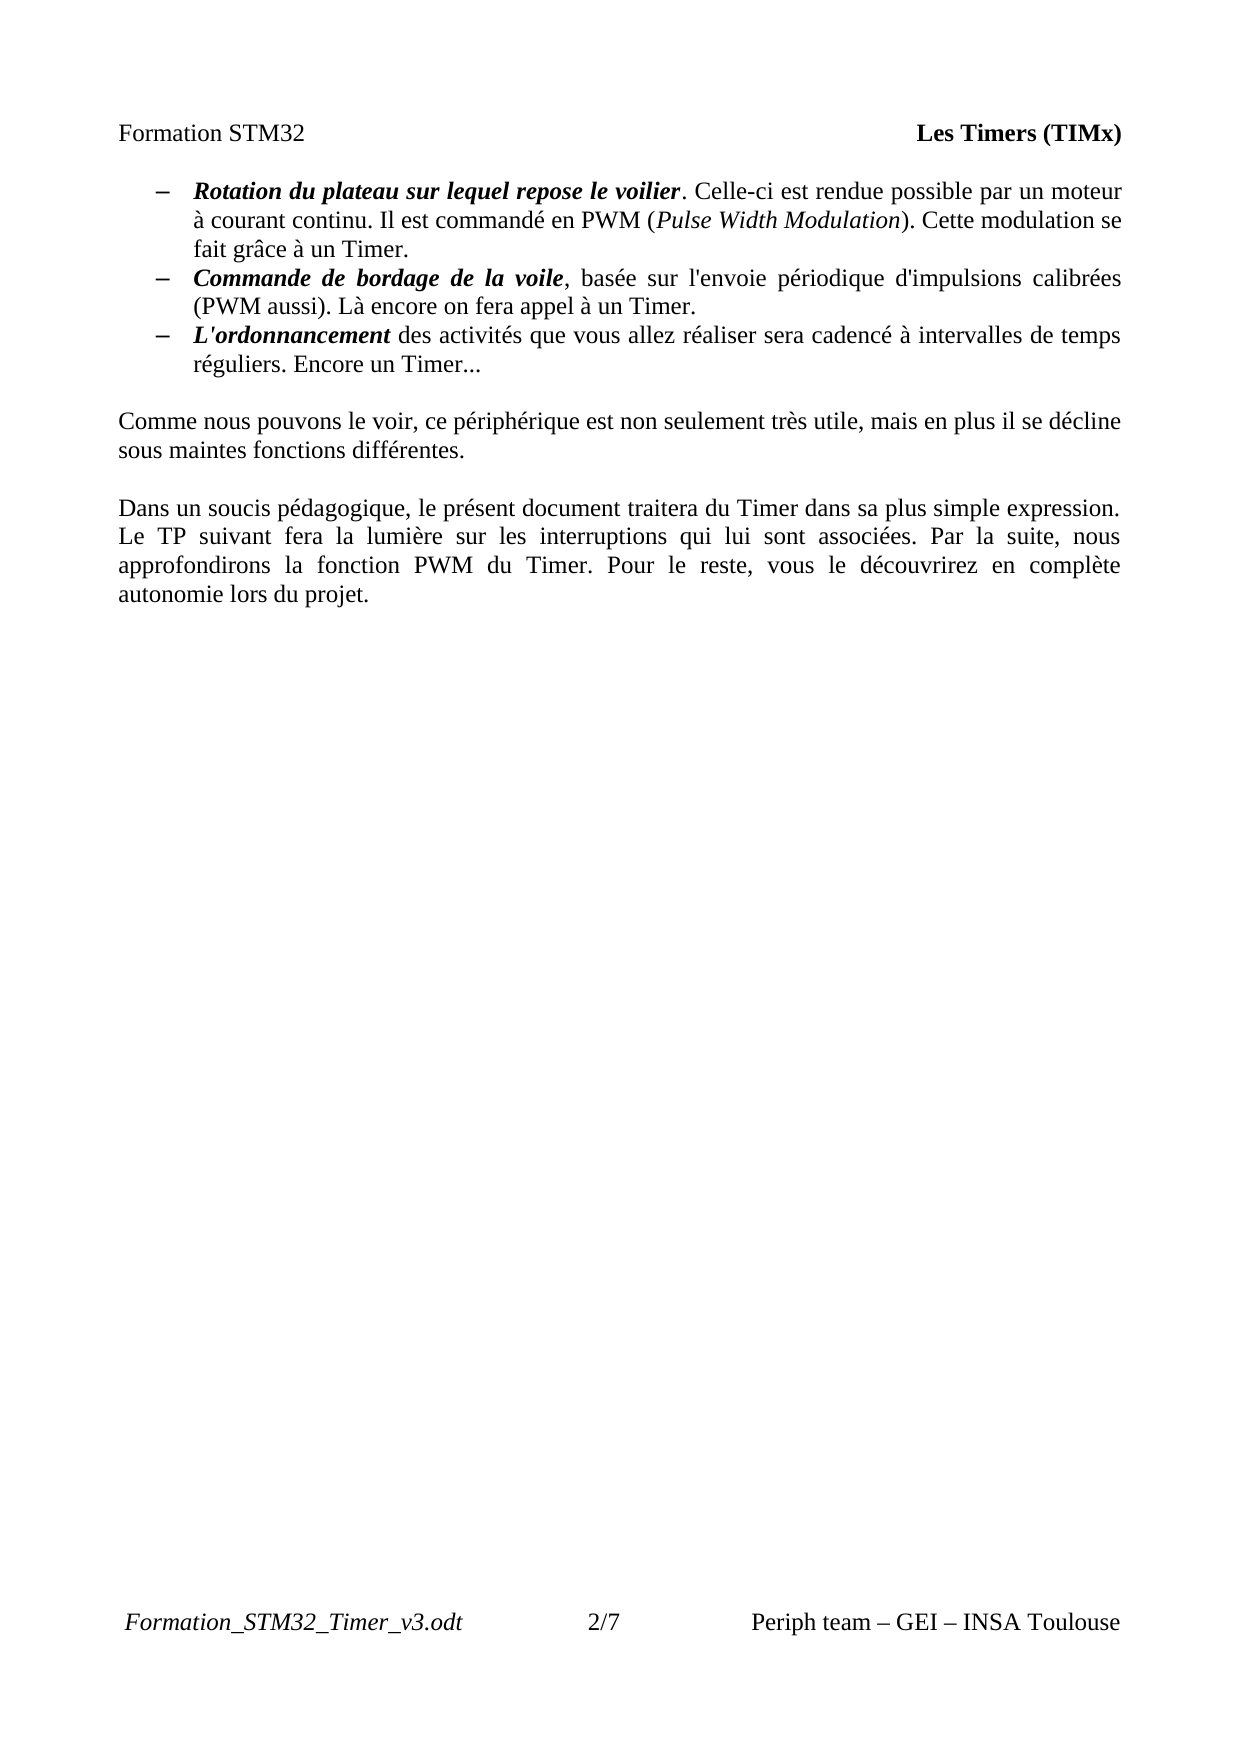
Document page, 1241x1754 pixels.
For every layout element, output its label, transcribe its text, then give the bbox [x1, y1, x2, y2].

text Dans un soucis pédagogique, le présent document traitera du Timer dans sa plus simple expression. Le TP suivant fera la lumière sur les interruptions qui lui sont associées. Par la suite, nous approfondirons la fonction PWM du Timer. Pour le reste, vous le découvrirez en complète autonomie lors du projet. [118, 493, 1122, 608]
text Comme nous pouvons le voir, ce périphérique est non seulement très utile, mais en plus il se décline sous maintes fonctions différentes. [118, 406, 1122, 464]
list Commande de bordage de la voile, basée sur l'envoie périodique d'impulsions calibrées (PWM aussi). Là encore on fera appel à un Timer. [156, 263, 1122, 320]
list L'ordonnancement des activités que vous allez réaliser sera cadencé à intervalles de temps réguliers. Encore un Timer... [156, 320, 1122, 378]
list Rotation du plateau sur lequel repose le voilier. Celle-ci est rendue possible par un moteur à courant continu. Il est commandé en PWM (Pulse Width Modulation). Cette modulation se fait grâce à un Timer. [156, 176, 1122, 263]
